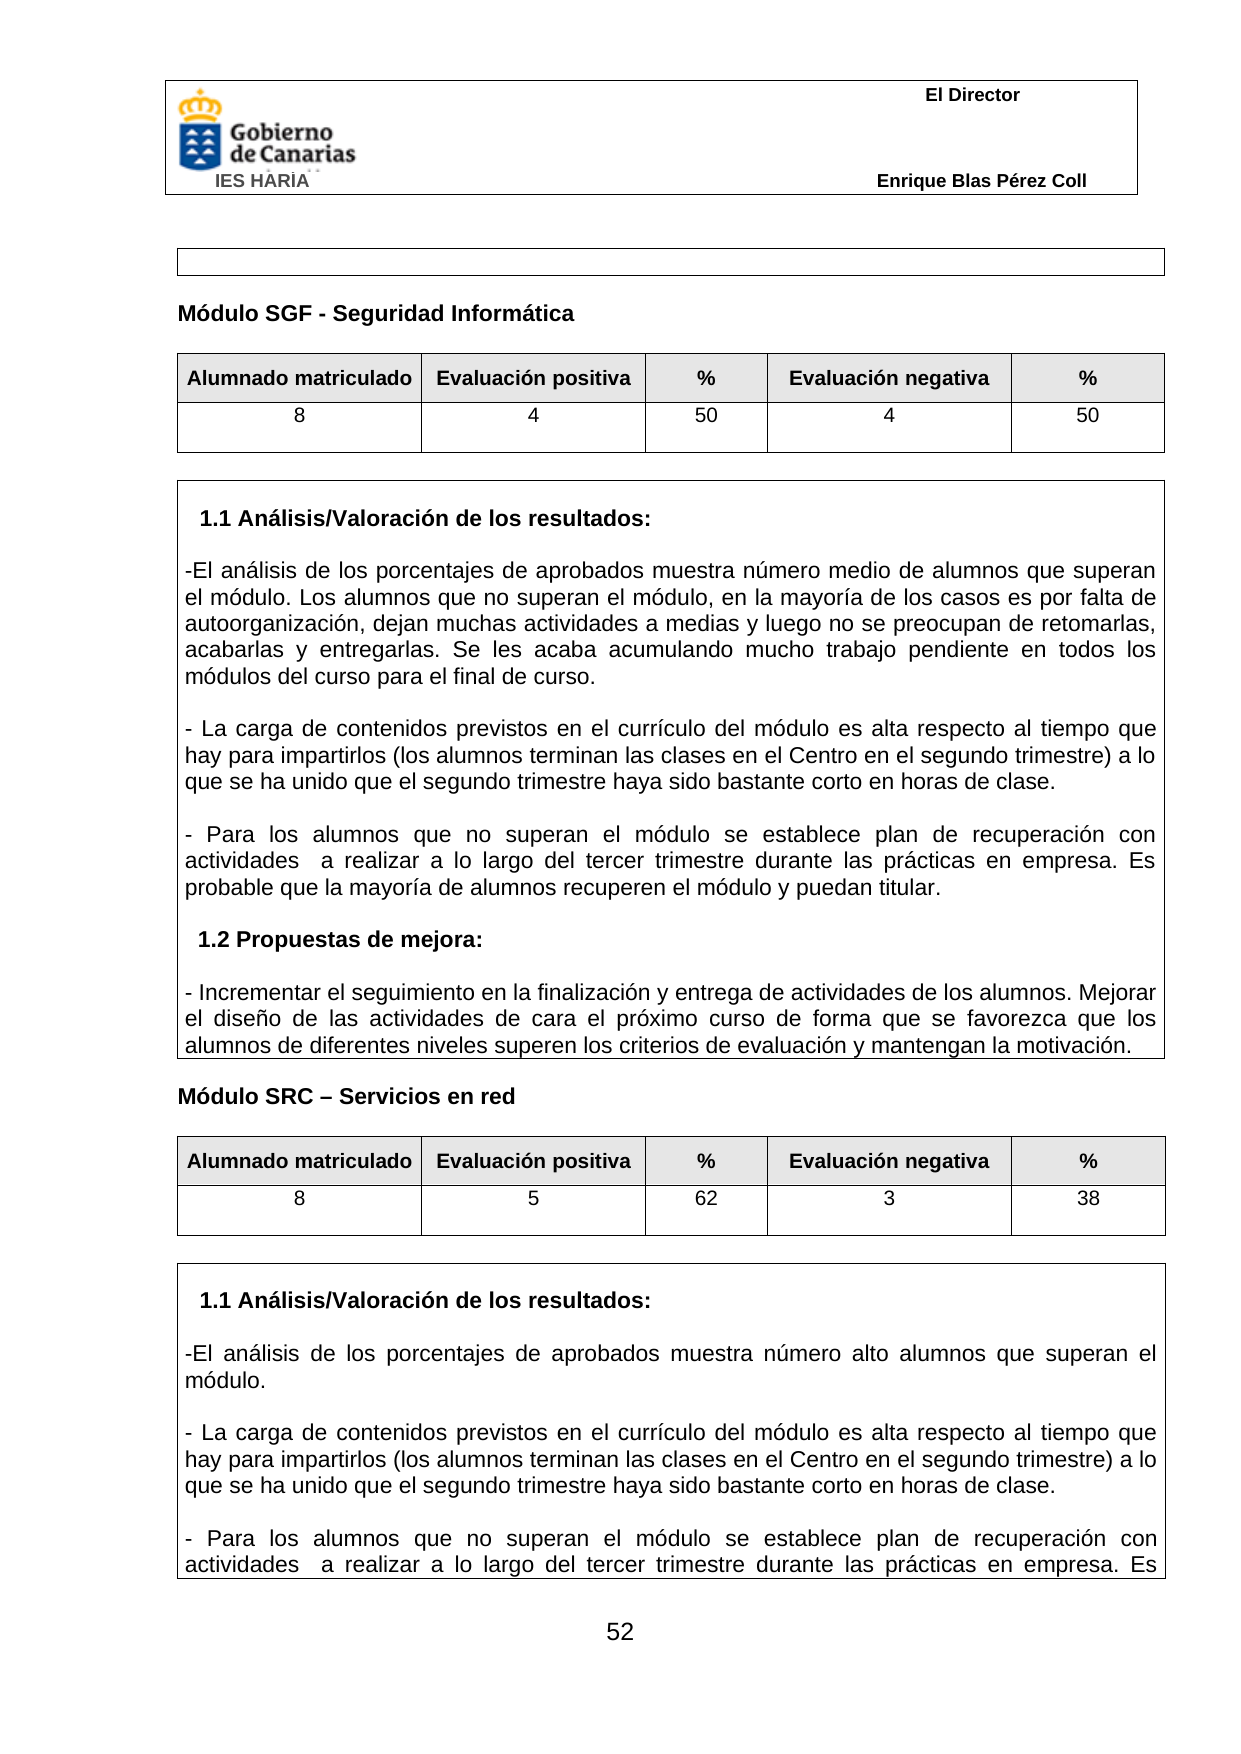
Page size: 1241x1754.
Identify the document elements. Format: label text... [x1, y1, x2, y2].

table_header Alumnado matriculado [178, 354, 421, 402]
table_cell 5 [422, 1186, 645, 1235]
table_header % [646, 1137, 767, 1184]
table_header % [646, 354, 767, 402]
table_cell 50 [1012, 403, 1164, 452]
table_header [178, 249, 1164, 275]
table_header Evaluación positiva [422, 354, 645, 402]
table_cell 8 [178, 403, 421, 452]
table_cell 4 [768, 403, 1011, 452]
picture [173, 85, 359, 172]
table_cell 38 [1012, 1186, 1165, 1235]
table_cell 50 [646, 403, 767, 452]
text Módulo SGF - Seguridad Informática [177, 300, 1122, 326]
table_cell 62 [646, 1186, 767, 1235]
table_header Evaluación negativa [768, 354, 1011, 402]
table_header Evaluación negativa [768, 1137, 1011, 1184]
text Módulo SRC – Servicios en red [177, 1083, 1122, 1109]
table_header 1.1 Análisis/Valoración de los resultados: -El análisis de los porcentajes de aprobados muestra número medio de alumnos que superan el módulo. Los alumnos que no superan el módulo, en la mayoría de los casos es por falta de autoorganización, dejan muchas actividades a medias y luego no se preocupan de retomarlas, acabarlas y entregarlas. Se les acaba acumulando mucho trabajo pendiente en todos los módulos del curso para el final de curso. - La carga de contenidos previstos en el currículo del módulo es alta respecto al tiempo que hay para impartirlos (los alumnos terminan las clases en el Centro en el segundo trimestre) a lo que se ha unido que el segundo trimestre haya sido bastante corto en horas de clase. - Para los alumnos que no superan el módulo se establece plan de recuperación con actividades a realizar a lo largo del tercer trimestre durante las prácticas en empresa. Es probable que la mayoría de alumnos recuperen el módulo y puedan titular. 1.2 Propuestas de mejora: - Incrementar el seguimiento en la finalización y entrega de actividades de los alumnos. Mejorar el diseño de las actividades de cara el próximo curso de forma que se favorezca que los alumnos de diferentes niveles superen los criterios de evaluación y mantengan la motivación. [178, 481, 1164, 1058]
table_header Alumnado matriculado [178, 1137, 421, 1184]
table_header % [1012, 354, 1164, 402]
table_cell 4 [422, 403, 645, 452]
table_cell 3 [768, 1186, 1011, 1235]
table_header Evaluación positiva [422, 1137, 645, 1184]
table_cell 8 [178, 1186, 421, 1235]
table_header % [1012, 1137, 1165, 1184]
table_header 1.1 Análisis/Valoración de los resultados: -El análisis de los porcentajes de aprobados muestra número alto alumnos que superan el módulo. - La carga de contenidos previstos en el currículo del módulo es alta respecto al tiempo que hay para impartirlos (los alumnos terminan las clases en el Centro en el segundo trimestre) a lo que se ha unido que el segundo trimestre haya sido bastante corto en horas de clase. - Para los alumnos que no superan el módulo se establece plan de recuperación con actividades a realizar a lo largo del tercer trimestre durante las prácticas en empresa. Es [178, 1264, 1165, 1577]
